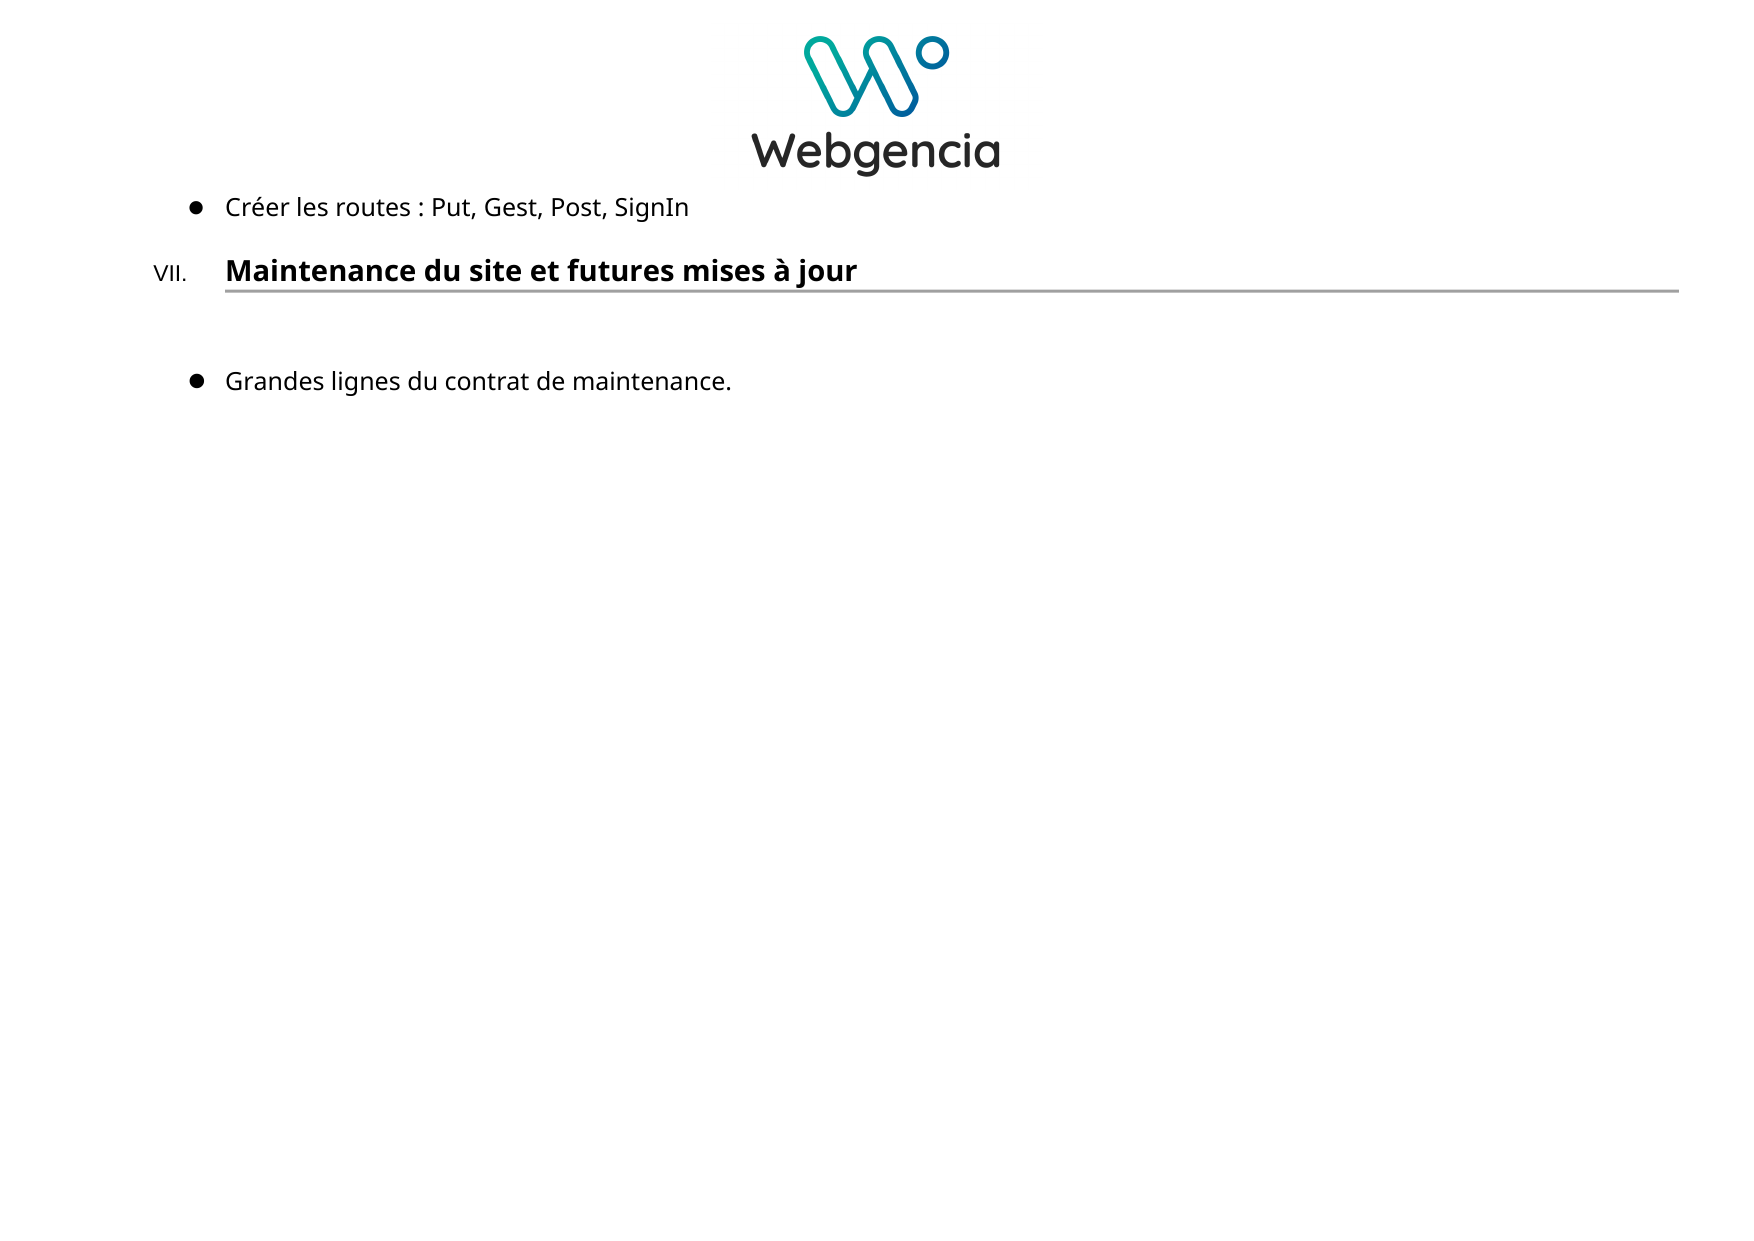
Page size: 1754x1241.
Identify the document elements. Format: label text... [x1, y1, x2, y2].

list Maintenance du site et futures mises à jour [187, 250, 1604, 329]
list Grandes lignes du contrat de maintenance. [187, 363, 1604, 397]
picture [710, 23, 1043, 150]
list Créer les routes : Put, Gest, Post, SignIn [187, 150, 1604, 250]
